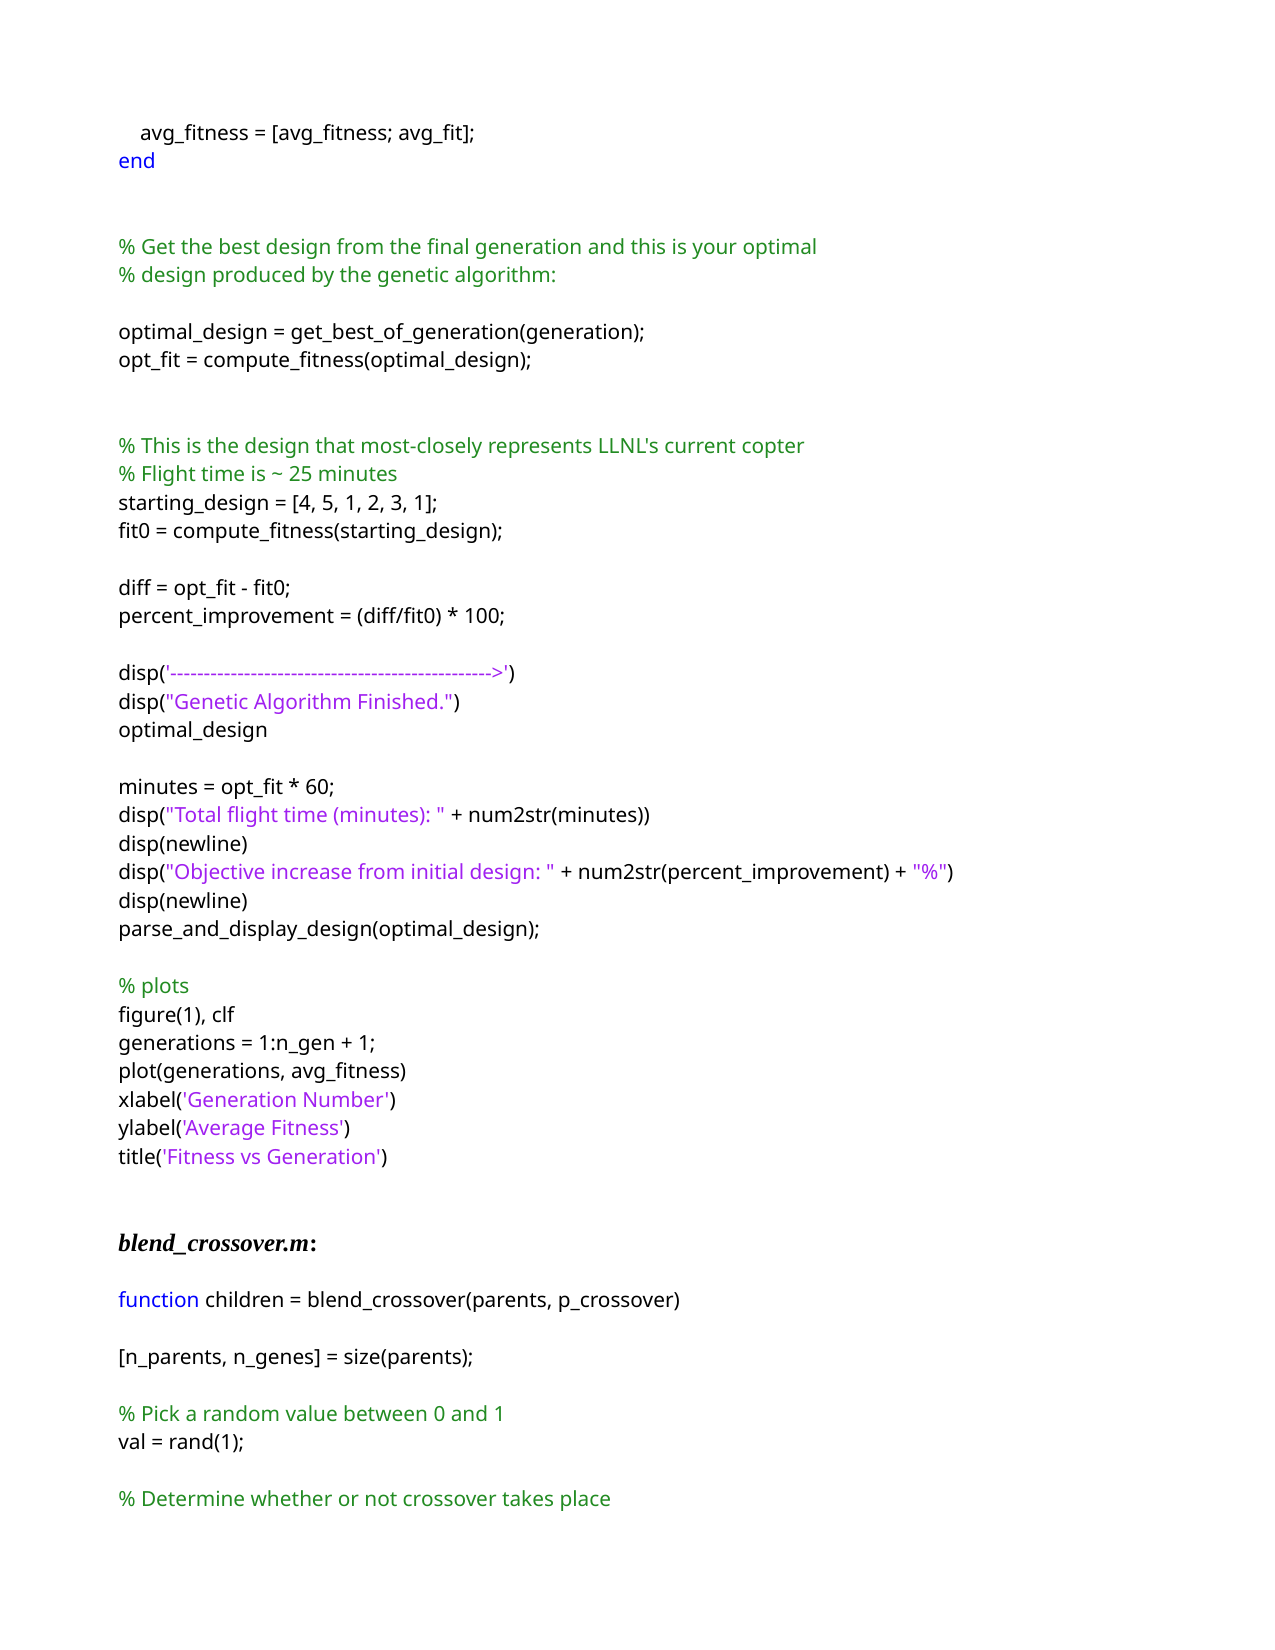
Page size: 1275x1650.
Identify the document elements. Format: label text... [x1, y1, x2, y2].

text disp("Genetic Algorithm Finished.") [118, 687, 1157, 715]
text opt_fit = compute_fitness(optimal_design); [118, 346, 1157, 374]
text optimal_design = get_best_of_generation(generation); [118, 317, 1157, 346]
text starting_design = [4, 5, 1, 2, 3, 1]; [118, 488, 1157, 516]
text disp("Objective increase from initial design: " + num2str(percent_improvement) + "%") [118, 857, 1157, 886]
text % Get the best design from the final generation and this is your optimal [118, 232, 1157, 260]
text function children = blend_crossover(parents, p_crossover) [118, 1285, 1157, 1314]
text blend_crossover.m: [118, 1228, 1157, 1257]
text fit0 = compute_fitness(starting_design); [118, 516, 1157, 545]
text disp(newline) [118, 829, 1157, 857]
text % Flight time is ~ 25 minutes [118, 459, 1157, 488]
text end [118, 147, 1157, 175]
text val = rand(1); [118, 1427, 1157, 1456]
text optimal_design [118, 715, 1157, 744]
text % Determine whether or not crossover takes place [118, 1484, 1157, 1513]
text [n_parents, n_genes] = size(parents); [118, 1342, 1157, 1371]
text % Pick a random value between 0 and 1 [118, 1399, 1157, 1427]
text diff = opt_fit - fit0; [118, 573, 1157, 602]
text % This is the design that most-closely represents LLNL's current copter [118, 431, 1157, 459]
text disp(newline) [118, 886, 1157, 914]
text minutes = opt_fit * 60; [118, 772, 1157, 801]
text disp('------------------------------------------------>') [118, 658, 1157, 687]
text % plots [118, 971, 1157, 1000]
text generations = 1:n_gen + 1; [118, 1028, 1157, 1057]
text avg_fitness = [avg_fitness; avg_fit]; [118, 118, 1157, 147]
text percent_improvement = (diff/fit0) * 100; [118, 602, 1157, 630]
text figure(1), clf [118, 1000, 1157, 1028]
text parse_and_display_design(optimal_design); [118, 914, 1157, 943]
text % design produced by the genetic algorithm: [118, 260, 1157, 289]
text title('Fitness vs Generation') [118, 1142, 1157, 1170]
text xlabel('Generation Number') [118, 1085, 1157, 1113]
text ylabel('Average Fitness') [118, 1113, 1157, 1142]
text disp("Total flight time (minutes): " + num2str(minutes)) [118, 801, 1157, 829]
text plot(generations, avg_fitness) [118, 1057, 1157, 1085]
